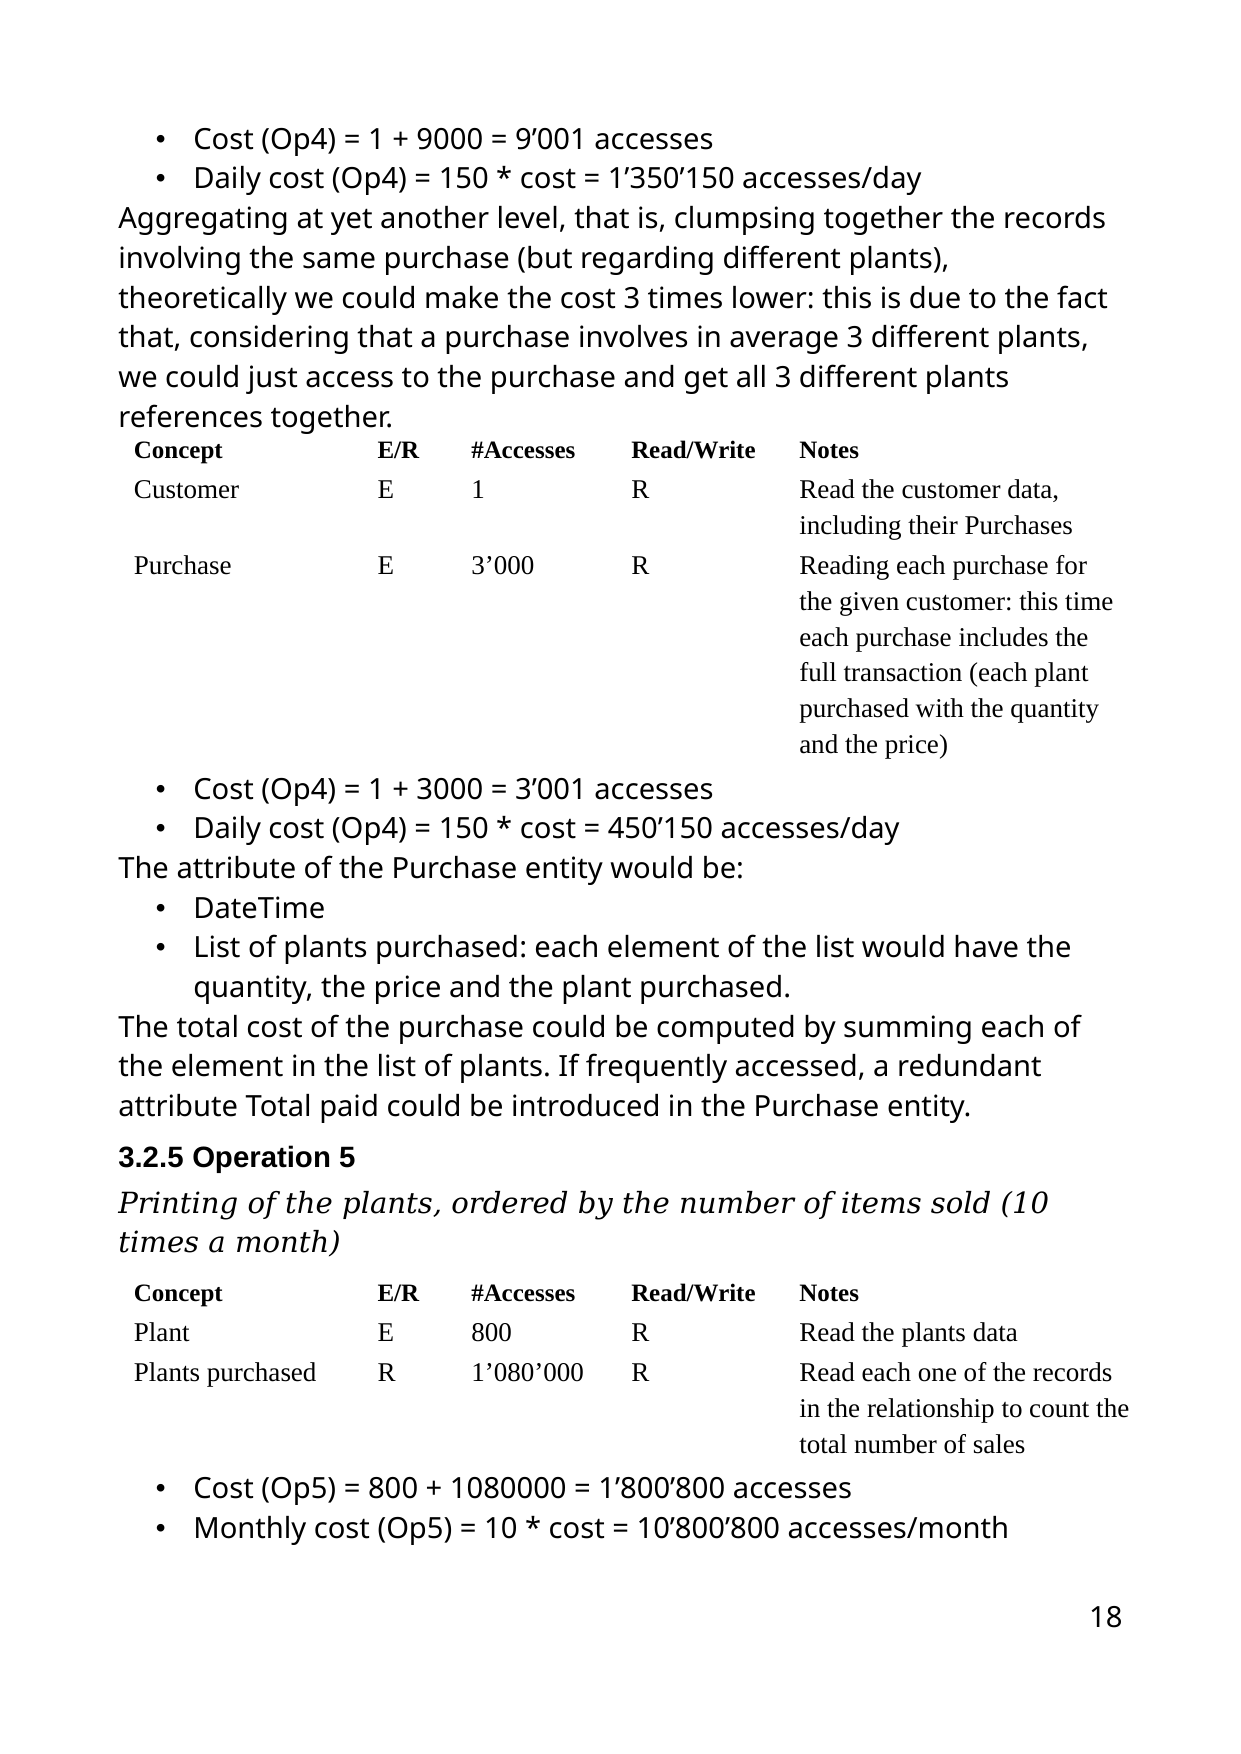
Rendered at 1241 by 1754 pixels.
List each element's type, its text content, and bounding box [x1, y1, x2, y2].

table_header Concept [128, 1279, 371, 1316]
table_header Notes [793, 436, 1122, 473]
table_cell E [371, 473, 465, 549]
list Monthly cost (Op5) = 10 * cost = 10’800’800 accesses/month [156, 1507, 1122, 1547]
table_header Read/Write [625, 1279, 793, 1316]
table_cell 1 [465, 473, 625, 549]
list DateTime [156, 887, 1122, 927]
table_header E/R [371, 1279, 465, 1316]
table_cell R [625, 473, 793, 549]
table_cell E [371, 549, 465, 768]
table_cell R [371, 1356, 465, 1468]
table_cell Plant [128, 1316, 371, 1356]
subtitle Operation 5 [118, 1140, 1122, 1173]
list Daily cost (Op4) = 150 * cost = 450’150 accesses/day [156, 808, 1122, 847]
table_header #Accesses [465, 436, 625, 473]
table_header E/R [371, 436, 465, 473]
table_cell R [625, 1316, 793, 1356]
table_cell Plants purchased [128, 1356, 371, 1468]
table_cell Purchase [128, 549, 371, 768]
text Aggregating at yet another level, that is, clumpsing together the records involving the same purchase (but regarding different plants), theoretically we could make the cost 3 times lower: this is due to the fact that, considering that a purchase involves in average 3 different plants, we could just access to the purchase and get all 3 different plants references together. [118, 197, 1122, 436]
text The attribute of the Purchase entity would be: [118, 847, 1122, 887]
table_cell Reading each purchase for the given customer: this time each purchase includes the full transaction (each plant purchased with the quantity and the price) [793, 549, 1122, 768]
table_cell R [625, 549, 793, 768]
table_header Read/Write [625, 436, 793, 473]
text Printing of the plants, ordered by the number of items sold (10 times a month) [118, 1186, 1122, 1259]
list List of plants purchased: each element of the list would have the quantity, the price and the plant purchased. [156, 927, 1122, 1006]
table_cell R [625, 1356, 793, 1468]
text The total cost of the purchase could be computed by summing each of the element in the list of plants. If frequently accessed, a redundant attribute Total paid could be introduced in the Purchase entity. [118, 1006, 1122, 1125]
table_header Notes [793, 1279, 1130, 1316]
table_cell Read the plants data [793, 1316, 1130, 1356]
table_cell 800 [465, 1316, 625, 1356]
table_cell Read each one of the records in the relationship to count the total number of sales [793, 1356, 1130, 1468]
list Cost (Op4) = 1 + 9000 = 9’001 accesses [156, 118, 1122, 158]
table_cell 1’080’000 [465, 1356, 625, 1468]
table_header Concept [128, 436, 371, 473]
table_header #Accesses [465, 1279, 625, 1316]
table_cell E [371, 1316, 465, 1356]
list Cost (Op4) = 1 + 3000 = 3’001 accesses [156, 768, 1122, 808]
list Cost (Op5) = 800 + 1080000 = 1’800’800 accesses [156, 1468, 1122, 1507]
table_cell Customer [128, 473, 371, 549]
table_cell Read the customer data, including their Purchases [793, 473, 1122, 549]
list Daily cost (Op4) = 150 * cost = 1’350’150 accesses/day [156, 158, 1122, 197]
table_cell 3’000 [465, 549, 625, 768]
